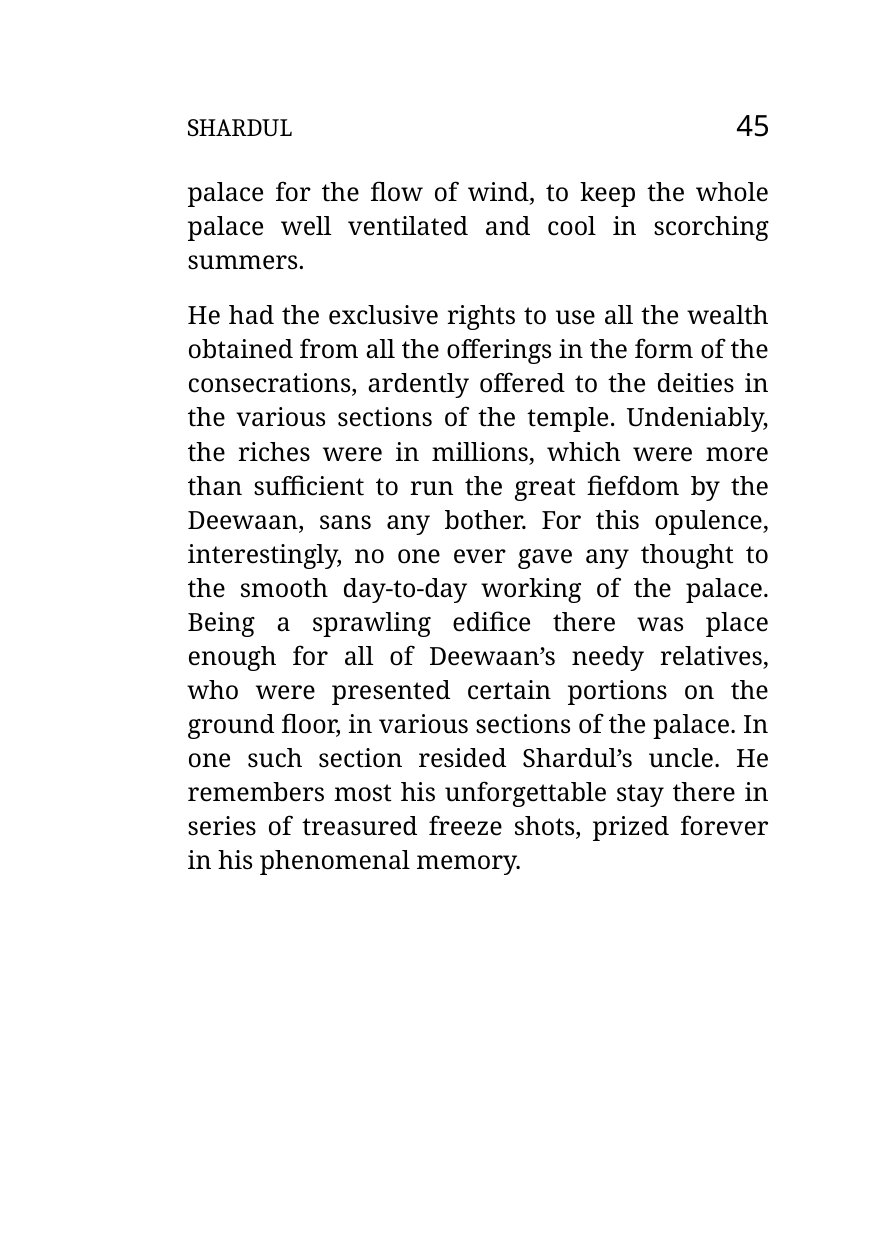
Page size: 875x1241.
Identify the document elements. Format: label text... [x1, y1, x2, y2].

text He had the exclusive rights to use all the wealth obtained from all the offerings in the form of the consecrations, ardently offered to the deities in the various sections of the temple. Undeniably, the riches were in millions, which were more than sufficient to run the great fiefdom by the Deewaan, sans any bother. For this opulence, interestingly, no one ever gave any thought to the smooth day-to-day working of the palace. Being a sprawling edifice there was place enough for all of Deewaan’s needy relatives, who were presented certain portions on the ground floor, in various sections of the palace. In one such section resided Shardul’s uncle. He remembers most his unforgettable stay there in series of treasured freeze shots, prized forever in his phenomenal memory. [187, 298, 769, 877]
text palace for the flow of wind, to keep the whole palace well ventilated and cool in scorching summers. [187, 175, 769, 277]
